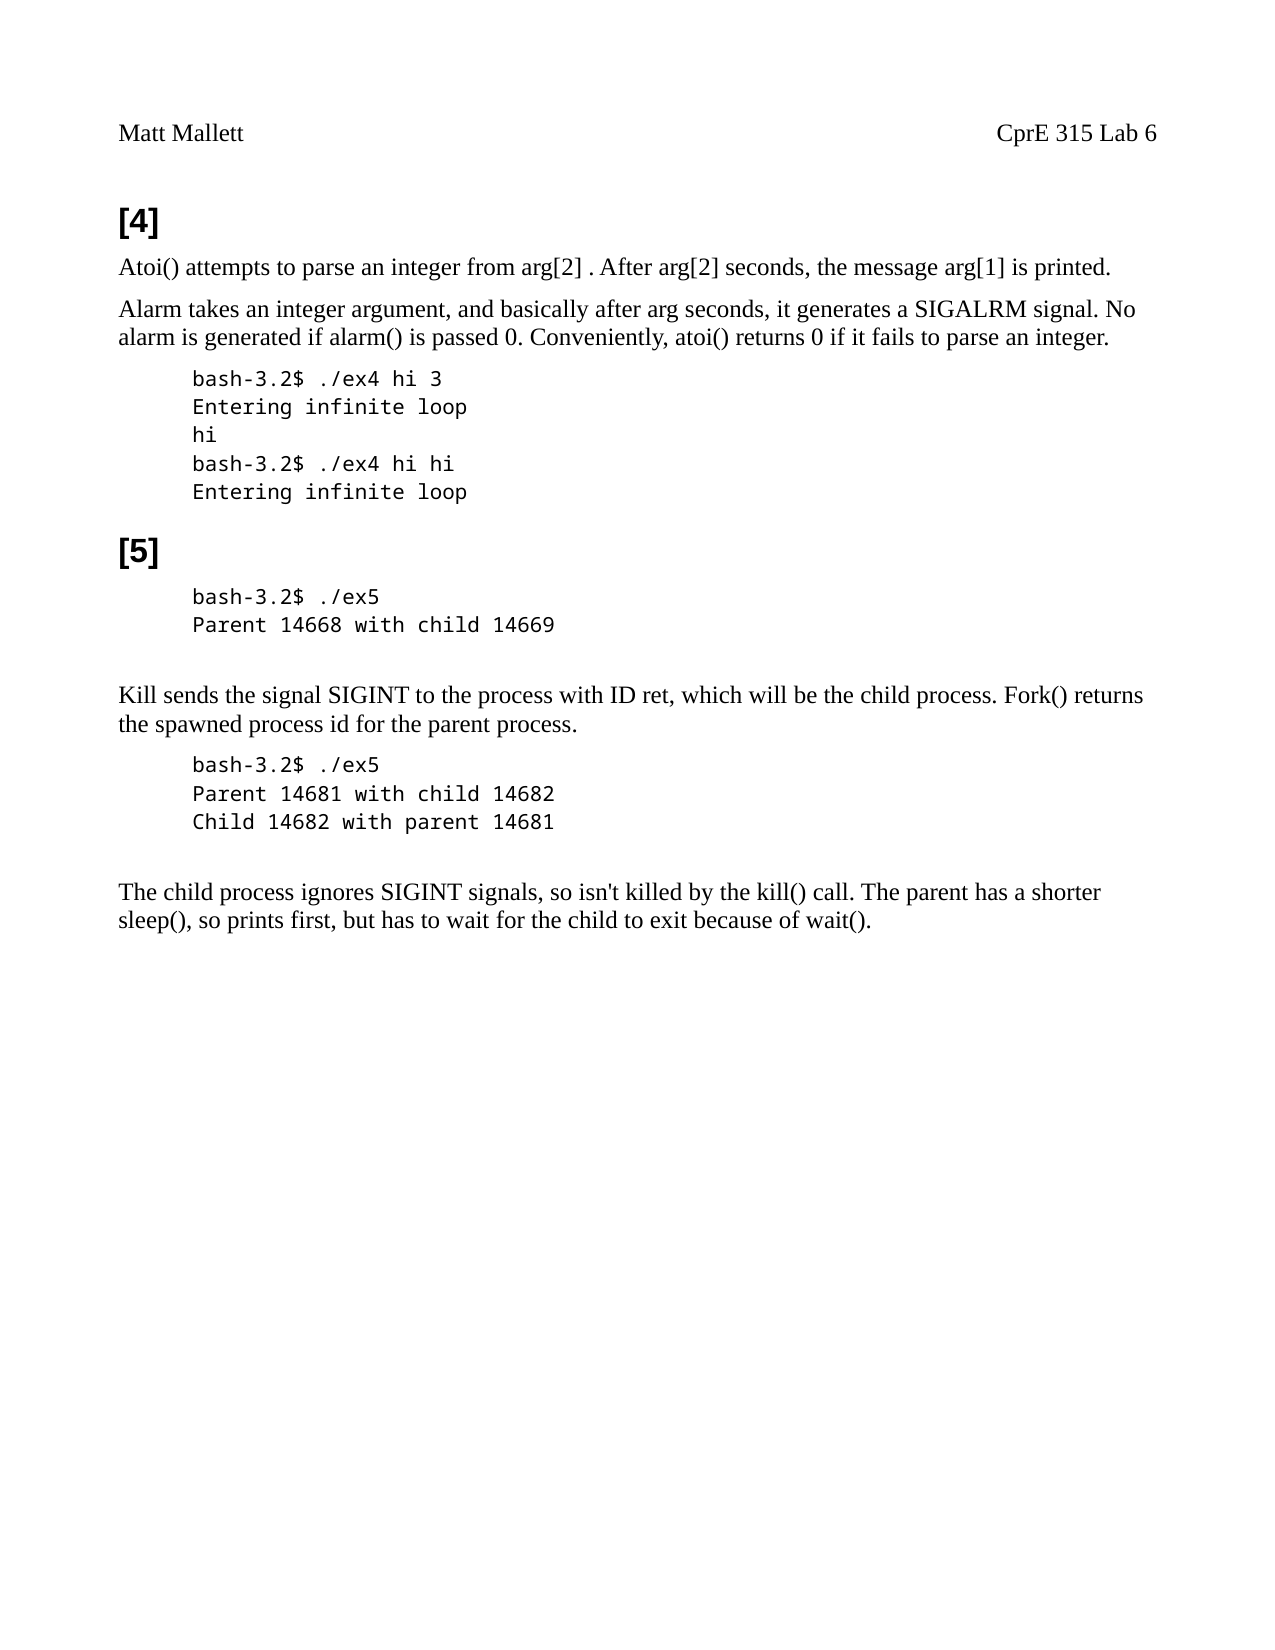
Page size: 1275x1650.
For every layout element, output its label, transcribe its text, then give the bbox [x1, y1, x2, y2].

text bash-3.2$ ./ex4 hi 3 [192, 364, 1157, 392]
text Child 14682 with parent 14681 [192, 807, 1157, 836]
text Alarm takes an integer argument, and basically after arg seconds, it generates a SIGALRM signal. No alarm is generated if alarm() is passed 0. Conveniently, atoi() returns 0 if it fails to parse an integer. [118, 294, 1157, 351]
subtitle [4] [118, 201, 1157, 240]
text bash-3.2$ ./ex5 [192, 750, 1157, 779]
text The child process ignores SIGINT signals, so isn't killed by the kill() call. The parent has a shorter sleep(), so prints first, but has to wait for the child to exit because of wait(). [118, 877, 1157, 934]
text bash-3.2$ ./ex5 [192, 582, 1157, 611]
text Parent 14681 with child 14682 [192, 779, 1157, 807]
text Kill sends the signal SIGINT to the process with ID ret, which will be the child process. Fork() returns the spawned process id for the parent process. [118, 680, 1157, 738]
text Entering infinite loop [192, 392, 1157, 421]
text Atoi() attempts to parse an integer from arg[2] . After arg[2] seconds, the message arg[1] is printed. [118, 252, 1157, 281]
text Parent 14668 with child 14669 [192, 611, 1157, 639]
text hi [192, 421, 1157, 449]
text Entering infinite loop [192, 477, 1157, 506]
subtitle [5] [118, 531, 1157, 569]
text bash-3.2$ ./ex4 hi hi [192, 449, 1157, 477]
